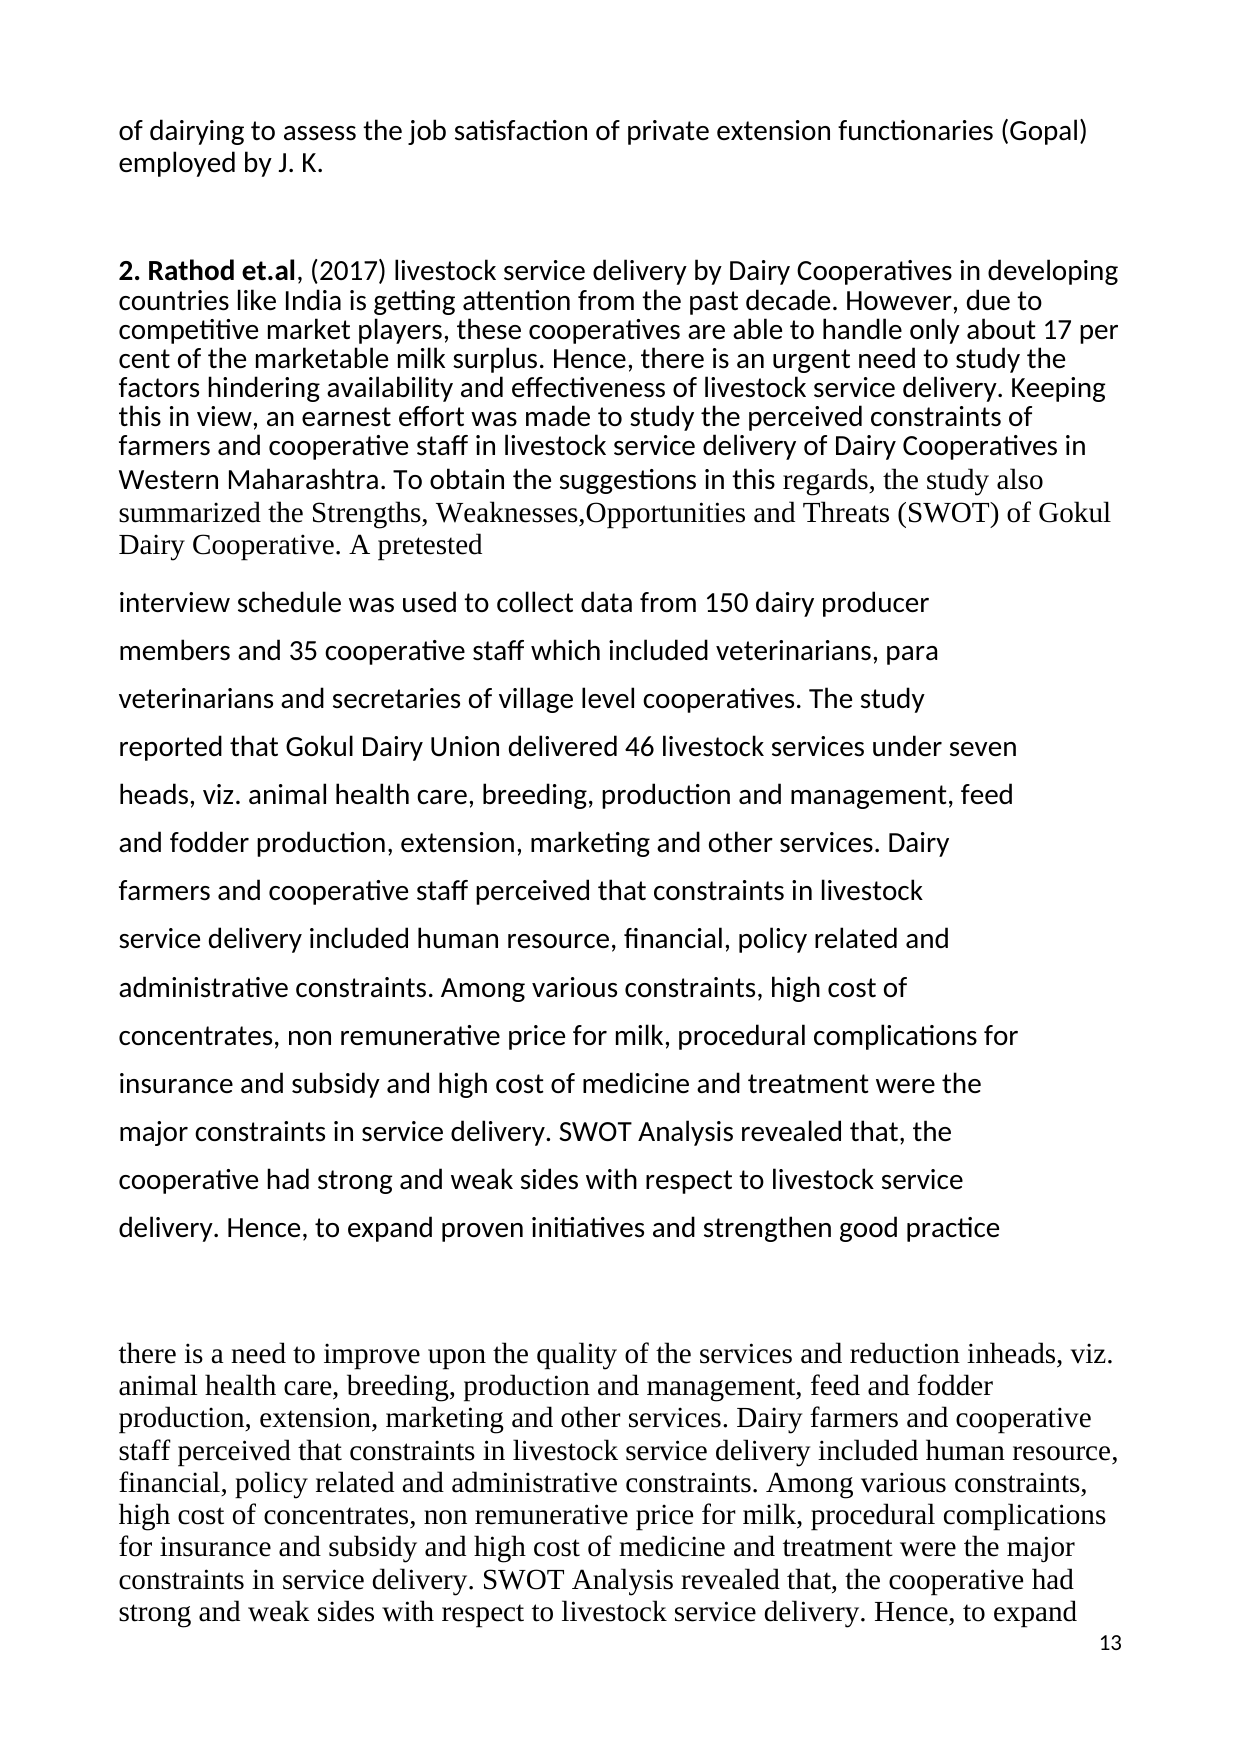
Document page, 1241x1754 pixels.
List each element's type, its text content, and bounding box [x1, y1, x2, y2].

text major constraints in service delivery. SWOT Analysis revealed that, the [118, 1119, 1122, 1149]
text interview schedule was used to collect data from 150 dairy producer [118, 590, 1122, 619]
text concentrates, non remunerative price for milk, procedural complications for [118, 1023, 1122, 1052]
text there is a need to improve upon the quality of the services and reduction inheads, viz. animal health care, breeding, production and management, feed and fodder production, extension, marketing and other services. Dairy farmers and cooperative staff perceived that constraints in livestock service delivery included human resource, financial, policy related and administrative constraints. Among various constraints, high cost of concentrates, non remunerative price for milk, procedural complications for insurance and subsidy and high cost of medicine and treatment were the major constraints in service delivery. SWOT Analysis revealed that, the cooperative had strong and weak sides with respect to livestock service delivery. Hence, to expand [118, 1337, 1122, 1628]
text delivery. Hence, to expand proven initiatives and strengthen good practice [118, 1216, 1122, 1245]
text service delivery included human resource, financial, policy related and [118, 927, 1122, 956]
text and fodder production, extension, marketing and other services. Dairy [118, 831, 1122, 860]
text cooperative had strong and weak sides with respect to livestock service [118, 1168, 1122, 1197]
text veterinarians and secretaries of village level cooperatives. The study [118, 686, 1122, 716]
text reported that Gokul Dairy Union delivered 46 livestock services under seven [118, 734, 1122, 764]
text 2. Rathod et.al, (2017) livestock service delivery by Dairy Cooperatives in developing countries like India is getting attention from the past decade. However, due to competitive market players, these cooperatives are able to handle only about 17 per cent of the marketable milk surplus. Hence, there is an urgent need to study the factors hindering availability and effectiveness of livestock service delivery. Keeping this in view, an earnest effort was made to study the perceived constraints of farmers and cooperative staff in livestock service delivery of Dairy Cooperatives in Western Maharashtra. To obtain the suggestions in this regards, the study also summarized the Strengths, Weaknesses,Opportunities and Threats (SWOT) of Gokul Dairy Cooperative. A pretested [118, 259, 1122, 561]
text insurance and subsidy and high cost of medicine and treatment were the [118, 1071, 1122, 1101]
text of dairying to assess the job satisfaction of private extension functionaries (Gopal) employed by J. K. [118, 119, 1122, 179]
text farmers and cooperative staff perceived that constraints in livestock [118, 879, 1122, 908]
text heads, viz. animal health care, breeding, production and management, feed [118, 783, 1122, 812]
text members and 35 cooperative staff which included veterinarians, para [118, 638, 1122, 667]
text administrative constraints. Among various constraints, high cost of [118, 975, 1122, 1004]
